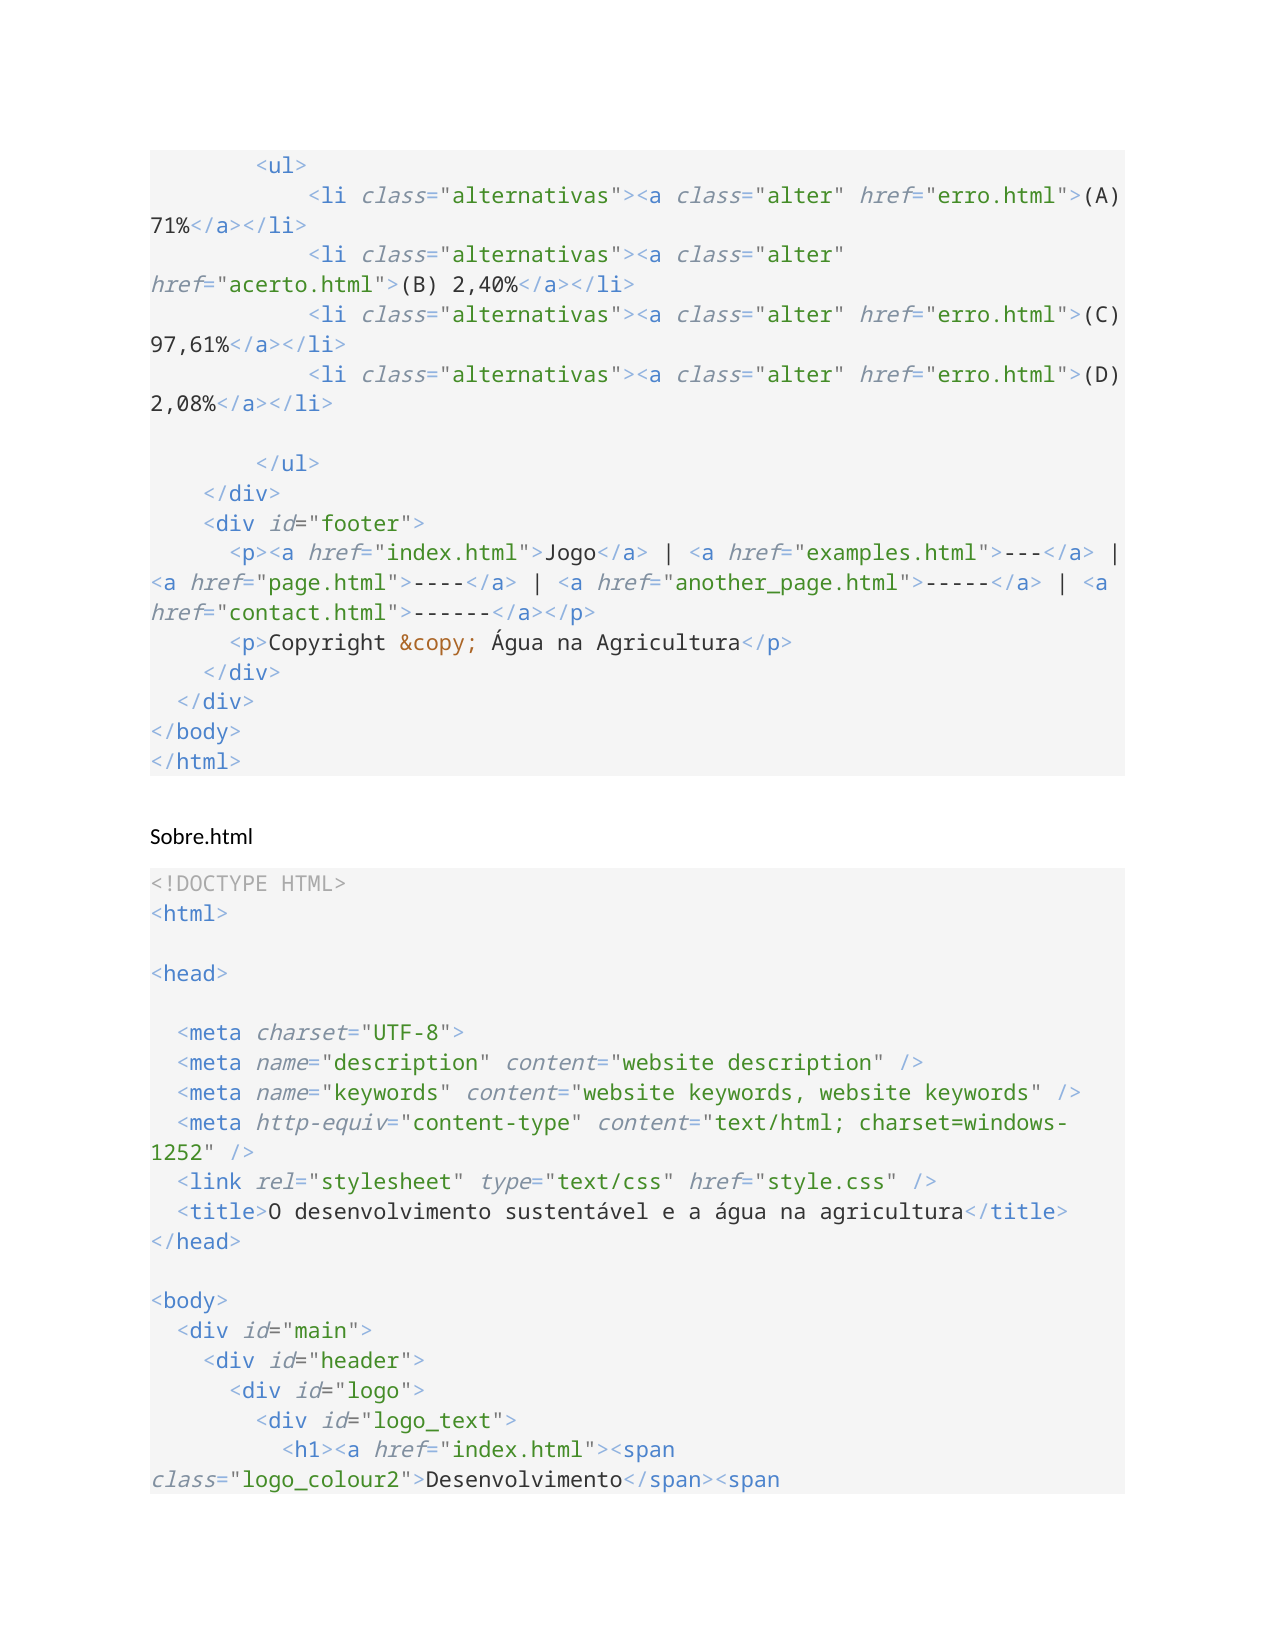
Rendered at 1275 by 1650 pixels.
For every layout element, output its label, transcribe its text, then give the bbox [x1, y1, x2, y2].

text <div id="logo"> [150, 1375, 1125, 1404]
text </html> [150, 746, 1125, 776]
text <meta charset="UTF-8"> [150, 1017, 1125, 1047]
text <title>O desenvolvimento sustentável e a água na agricultura</title> [150, 1196, 1125, 1226]
text <li class="alternativas"><a class="alter" href="erro.html">(C) 97,61%</a></li> [150, 299, 1125, 358]
text <li class="alternativas"><a class="alter" href="acerto.html">(B) 2,40%</a></li> [150, 239, 1125, 299]
text <p>Copyright &copy; Água na Agricultura</p> [150, 627, 1125, 656]
text <meta name="description" content="website description" /> [150, 1047, 1125, 1077]
text Sobre.html [150, 822, 1125, 850]
text <li class="alternativas"><a class="alter" href="erro.html">(A) 71%</a></li> [150, 180, 1125, 239]
text <div id="footer"> [150, 507, 1125, 537]
text <meta http-equiv="content-type" content="text/html; charset=windows-1252" /> [150, 1107, 1125, 1166]
text <ul> [150, 150, 1125, 180]
text </div> [150, 686, 1125, 716]
text <div id="header"> [150, 1345, 1125, 1375]
text <p><a href="index.html">Jogo</a> | <a href="examples.html">---</a> | <a href="page.html">----</a> | <a href="another_page.html">-----</a> | <a href="contact.html">------</a></p> [150, 537, 1125, 627]
text </div> [150, 478, 1125, 507]
text </div> [150, 656, 1125, 686]
text <div id="main"> [150, 1315, 1125, 1345]
text <li class="alternativas"><a class="alter" href="erro.html">(D) 2,08%</a></li> [150, 358, 1125, 418]
text </ul> [150, 448, 1125, 478]
text <html> [150, 898, 1125, 928]
text <div id="logo_text"> [150, 1404, 1125, 1434]
text </head> [150, 1226, 1125, 1256]
text <link rel="stylesheet" type="text/css" href="style.css" /> [150, 1166, 1125, 1196]
text <body> [150, 1285, 1125, 1315]
text <meta name="keywords" content="website keywords, website keywords" /> [150, 1077, 1125, 1107]
text </body> [150, 716, 1125, 746]
text <h1><a href="index.html"><span class="logo_colour2">Desenvolvimento</span><span [150, 1434, 1125, 1494]
text <!DOCTYPE HTML> [150, 868, 1125, 898]
text <head> [150, 958, 1125, 987]
